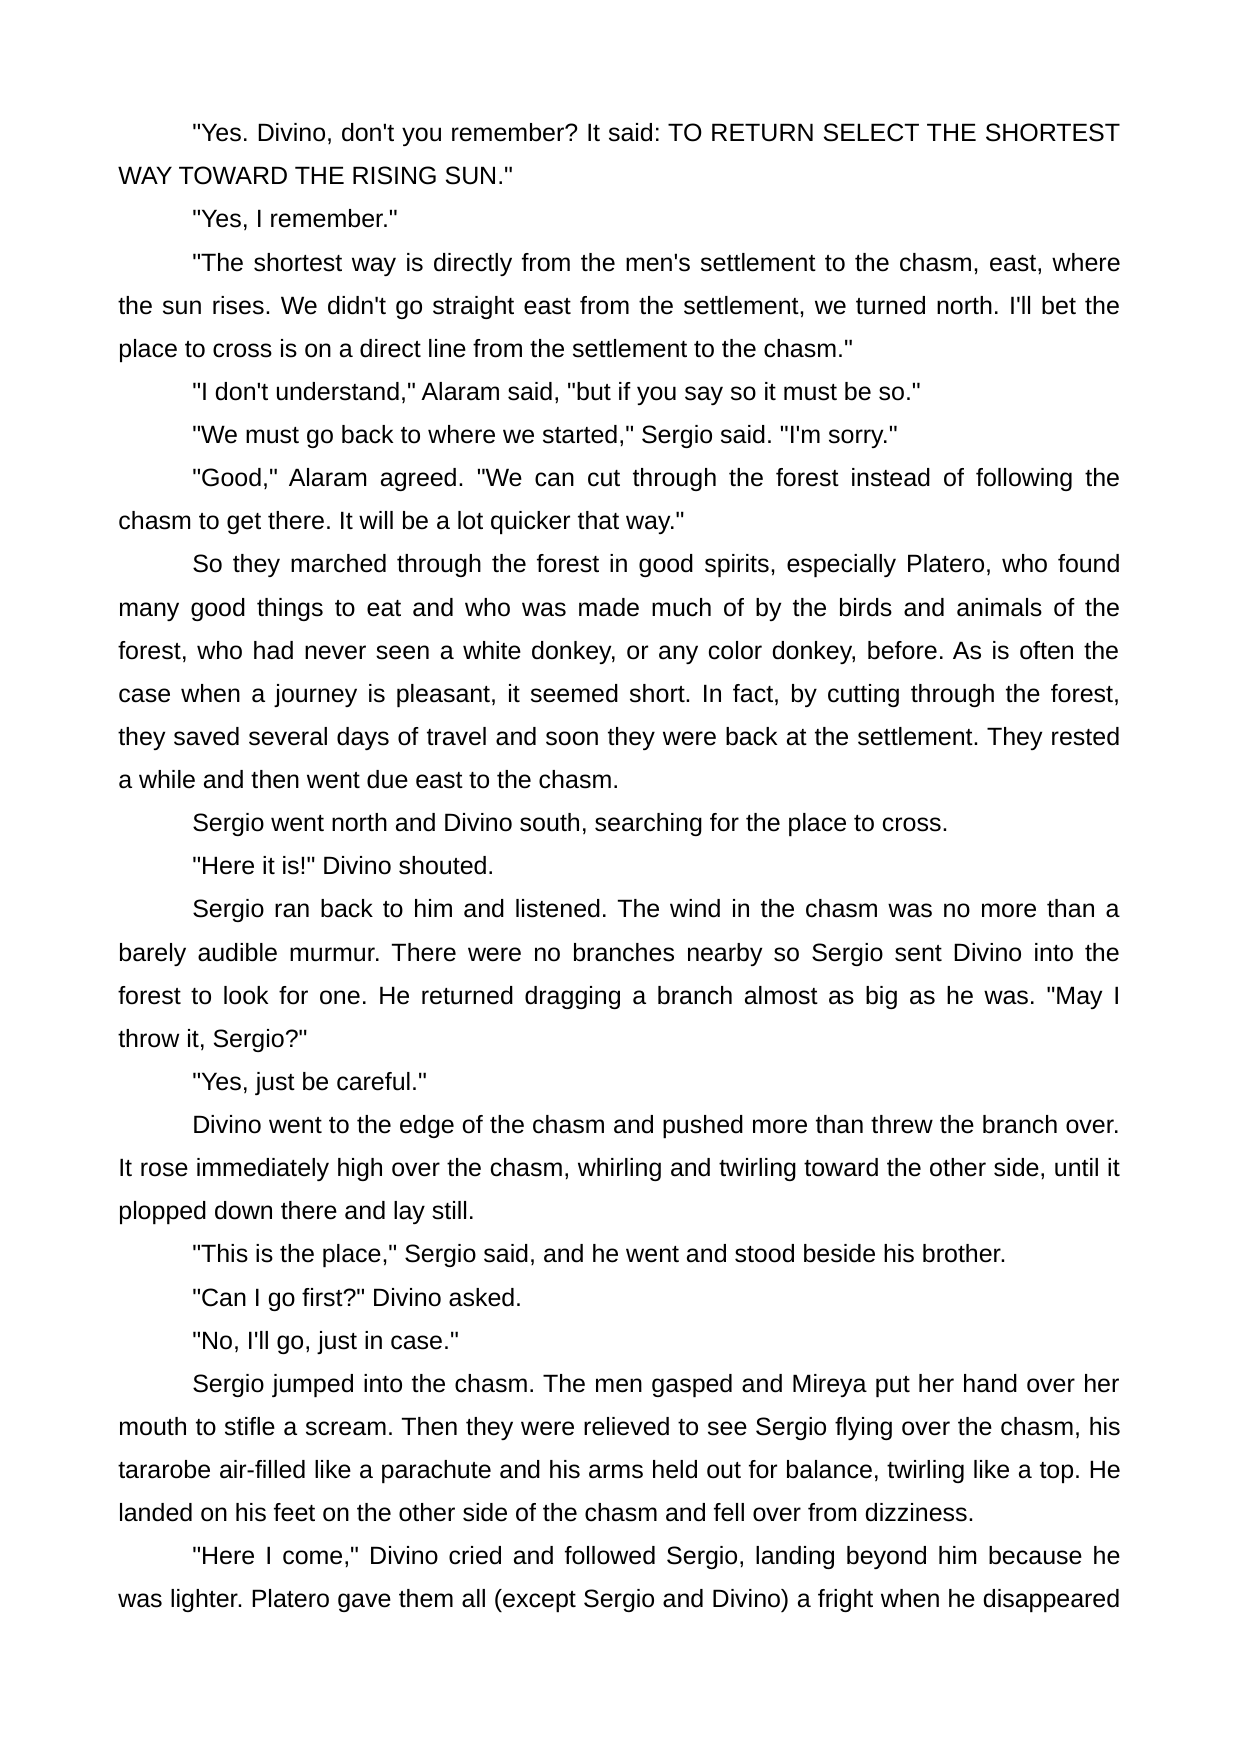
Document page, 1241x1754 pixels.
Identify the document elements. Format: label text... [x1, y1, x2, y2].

text Sergio jumped into the chasm. The men gasped and Mireya put her hand over her mouth to stifle a scream. Then they were relieved to see Sergio flying over the chasm, his tararobe air-filled like a parachute and his arms held out for balance, twirling like a top. He landed on his feet on the other side of the chasm and fell over from dizziness. [118, 1369, 1122, 1527]
text Sergio ran back to him and listened. The wind in the chasm was no more than a barely audible murmur. There were no branches nearby so Sergio sent Divino into the forest to look for one. He returned dragging a branch almost as big as he was. "May I throw it, Sergio?" [118, 894, 1122, 1052]
text "Here I come," Divino cried and followed Sergio, landing beyond him because he was lighter. Platero gave them all (except Sergio and Divino) a fright when he disappeared [118, 1541, 1122, 1613]
text "No, I'll go, just in case." [118, 1326, 1122, 1354]
text So they marched through the forest in good spirits, especially Platero, who found many good things to eat and who was made much of by the birds and animals of the forest, who had never seen a white donkey, or any color donkey, before. As is often the case when a journey is pleasant, it seemed short. In fact, by cutting through the forest, they saved several days of travel and soon they were back at the settlement. They rested a while and then went due east to the chasm. [118, 549, 1122, 794]
text "Yes, just be careful." [118, 1067, 1122, 1096]
text "Can I go first?" Divino asked. [118, 1282, 1122, 1311]
text "Good," Alaram agreed. "We can cut through the forest instead of following the chasm to get there. It will be a lot quicker that way." [118, 463, 1122, 535]
text "We must go back to where we started," Sergio said. "I'm sorry." [118, 420, 1122, 449]
text "The shortest way is directly from the men's settlement to the chasm, east, where the sun rises. We didn't go straight east from the settlement, we turned north. I'll bet the place to cross is on a direct line from the settlement to the chasm." [118, 247, 1122, 362]
text "Yes, I remember." [118, 204, 1122, 233]
text "Yes. Divino, don't you remember? It said: TO RETURN SELECT THE SHORTEST WAY TOWARD THE RISING SUN." [118, 118, 1122, 190]
text "Here it is!" Divino shouted. [118, 851, 1122, 880]
text Divino went to the edge of the chasm and pushed more than threw the branch over. It rose immediately high over the chasm, whirling and twirling toward the other side, until it plopped down there and lay still. [118, 1110, 1122, 1225]
text "I don't understand," Alaram said, "but if you say so it must be so." [118, 377, 1122, 406]
text Sergio went north and Divino south, searching for the place to cross. [118, 808, 1122, 837]
text "This is the place," Sergio said, and he went and stood beside his brother. [118, 1239, 1122, 1268]
